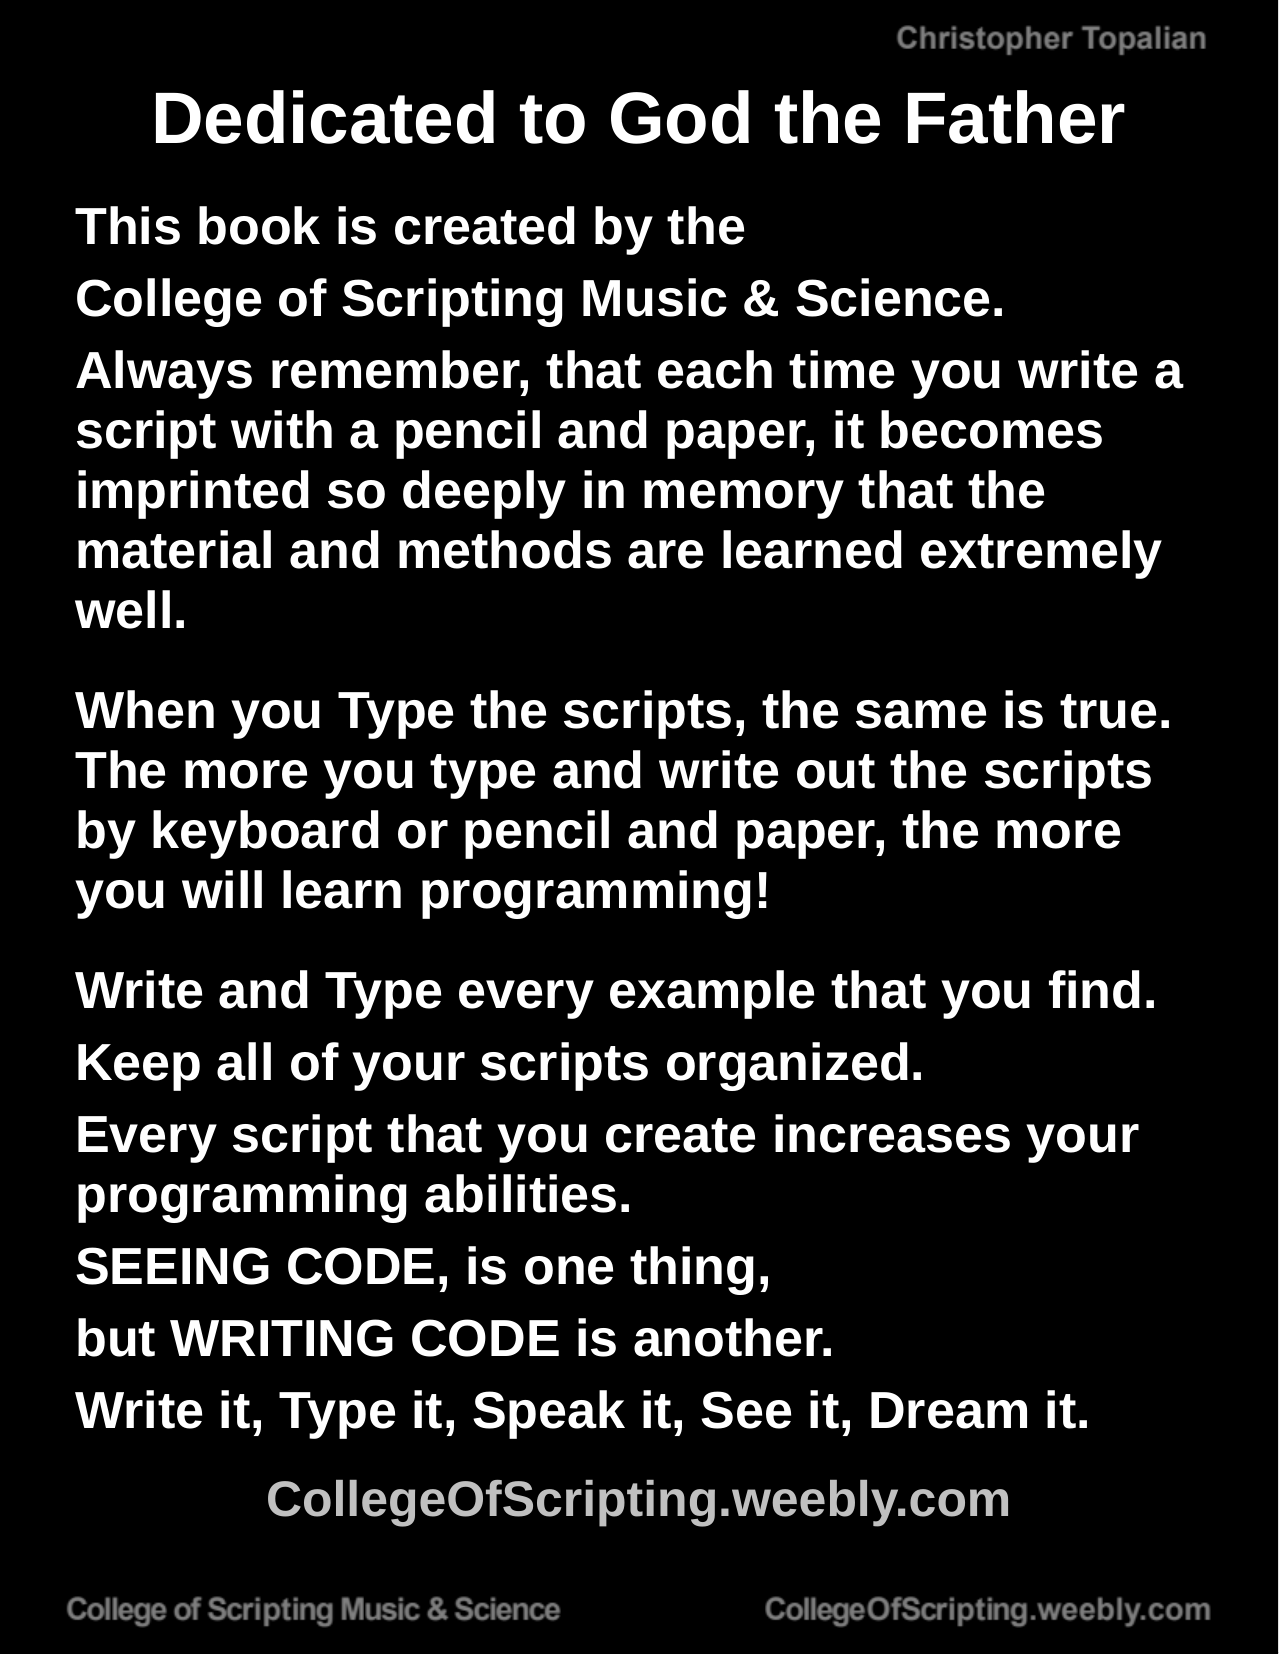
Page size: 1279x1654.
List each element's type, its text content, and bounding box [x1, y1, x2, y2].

text Write and Type every example that you find. [75, 960, 1203, 1020]
text but WRITING CODE is another. [75, 1307, 1203, 1367]
text Write it, Type it, Speak it, See it, Dream it. [75, 1379, 1203, 1439]
text College of Scripting Music & Science. [75, 268, 1203, 328]
text SEEING CODE, is one thing, [75, 1236, 1203, 1296]
text Every script that you create increases your programming abilities. [75, 1104, 1203, 1224]
text When you Type the scripts, the same is true. The more you type and write out the scripts by keyboard or pencil and paper, the more you will learn programming! [75, 680, 1203, 919]
text This book is created by the [75, 196, 1203, 256]
text Always remember, that each time you write a script with a pencil and paper, it becomes imprinted so deeply in memory that the material and methods are learned extremely well. [75, 339, 1203, 639]
text Keep all of your scripts organized. [75, 1032, 1203, 1092]
text Dedicated to God the Father [75, 75, 1203, 159]
text CollegeOfScripting.weebly.com [75, 1469, 1203, 1527]
